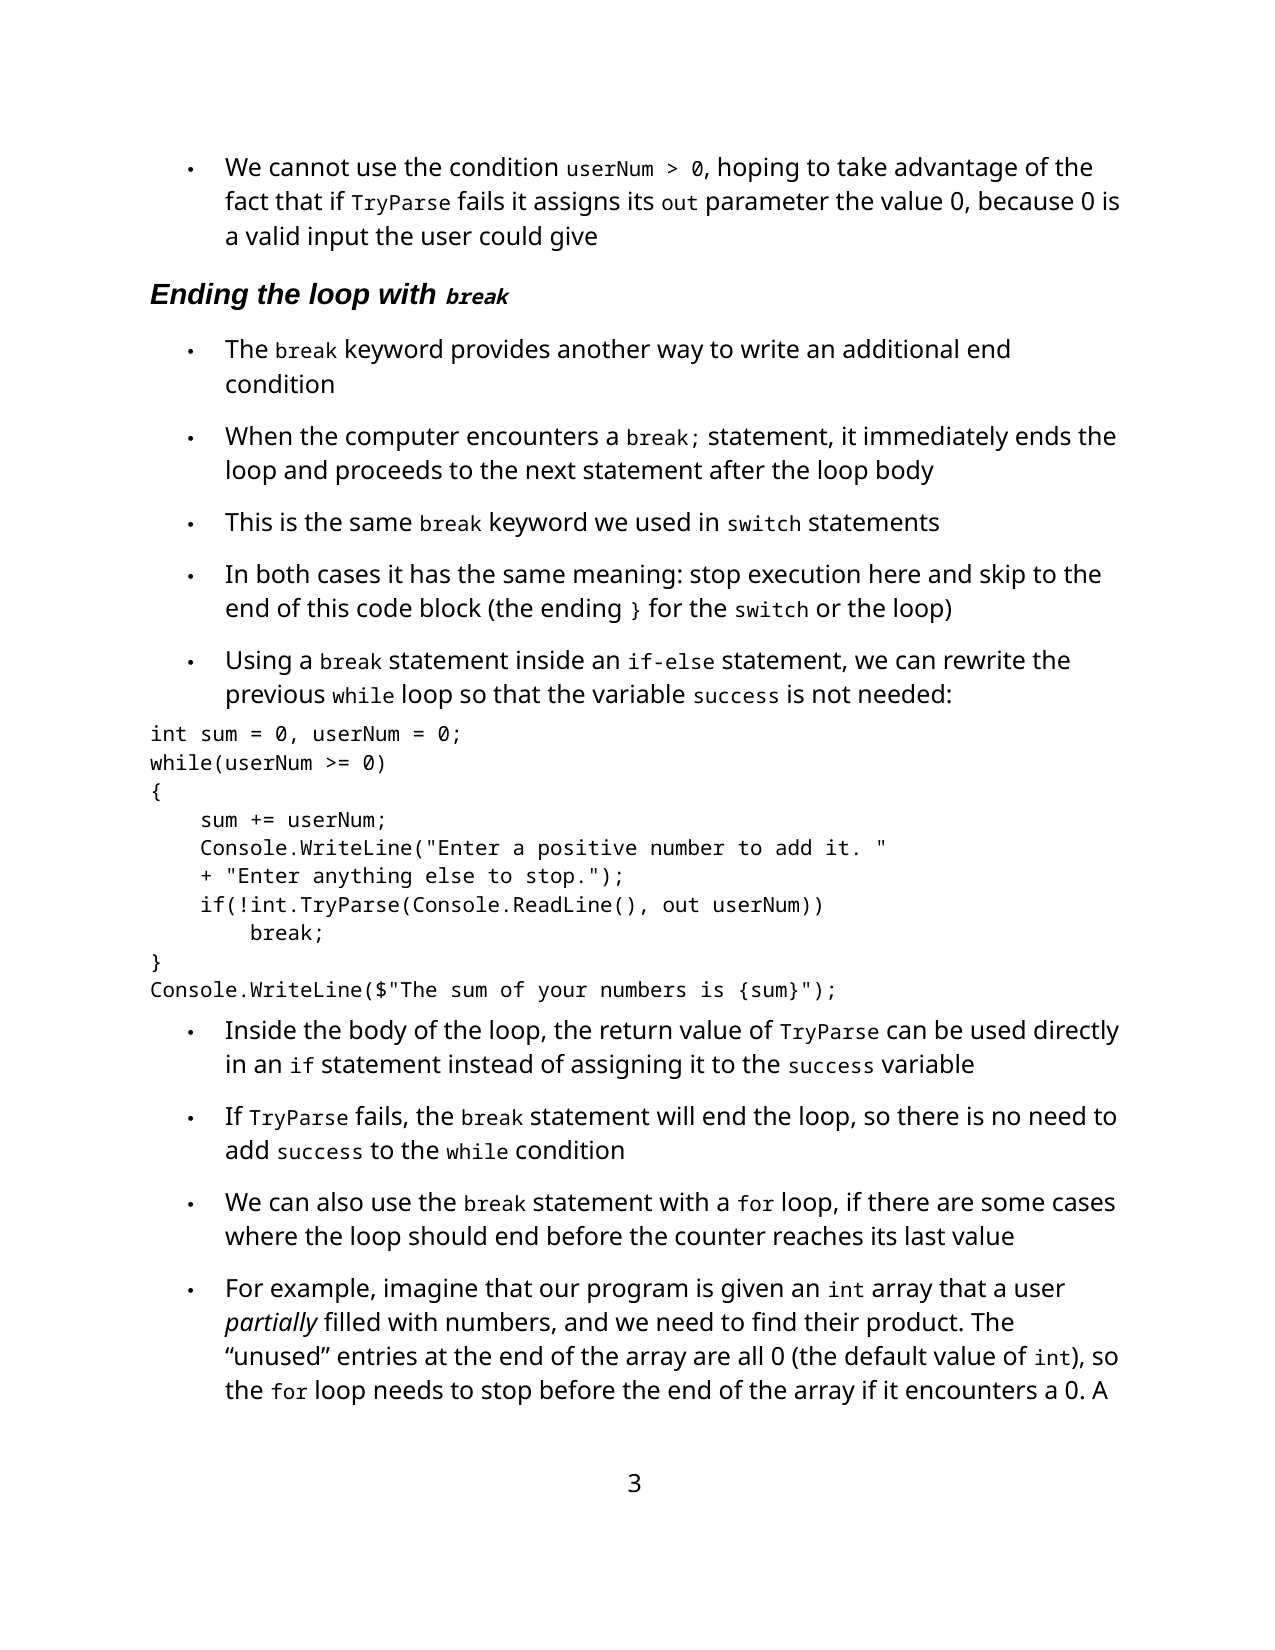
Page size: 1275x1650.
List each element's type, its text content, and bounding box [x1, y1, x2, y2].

list Inside the body of the loop, the return value of TryParse can be used directly in an if statement instead of assigning it to the success variable [187, 1013, 1125, 1081]
text + "Enter anything else to stop."); [150, 862, 1125, 890]
list Using a break statement inside an if-else statement, we can rewrite the previous while loop so that the variable success is not needed: [187, 642, 1125, 710]
text Console.WriteLine("Enter a positive number to add it. " [150, 833, 1125, 862]
text { [150, 776, 1125, 805]
list The break keyword provides another way to write an additional end condition [187, 332, 1125, 400]
list We can also use the break statement with a for loop, if there are some cases where the loop should end before the counter reaches its last value [187, 1185, 1125, 1253]
text sum += userNum; [150, 805, 1125, 833]
list We cannot use the condition userNum > 0, hoping to take advantage of the fact that if TryParse fails it assigns its out parameter the value 0, because 0 is a valid input the user could give [187, 150, 1125, 252]
list In both cases it has the same meaning: stop execution here and skip to the end of this code block (the ending } for the switch or the loop) [187, 556, 1125, 624]
subtitle Ending the loop with break [150, 277, 1125, 311]
text if(!int.TryParse(Console.ReadLine(), out userNum)) [150, 890, 1125, 918]
text } [150, 947, 1125, 975]
list For example, imagine that our program is given an int array that a user partially filled with numbers, and we need to find their product. The “unused” entries at the end of the array are all 0 (the default value of int), so the for loop needs to stop before the end of the array if it encounters a 0. A [187, 1271, 1125, 1407]
text while(userNum >= 0) [150, 748, 1125, 776]
list This is the same break keyword we used in switch statements [187, 504, 1125, 538]
text Console.WriteLine($"The sum of your numbers is {sum}"); [150, 975, 1125, 1004]
list When the computer encounters a break; statement, it immediately ends the loop and proceeds to the next statement after the loop body [187, 418, 1125, 486]
text break; [150, 918, 1125, 947]
text int sum = 0, userNum = 0; [150, 719, 1125, 748]
list If TryParse fails, the break statement will end the loop, so there is no need to add success to the while condition [187, 1099, 1125, 1167]
